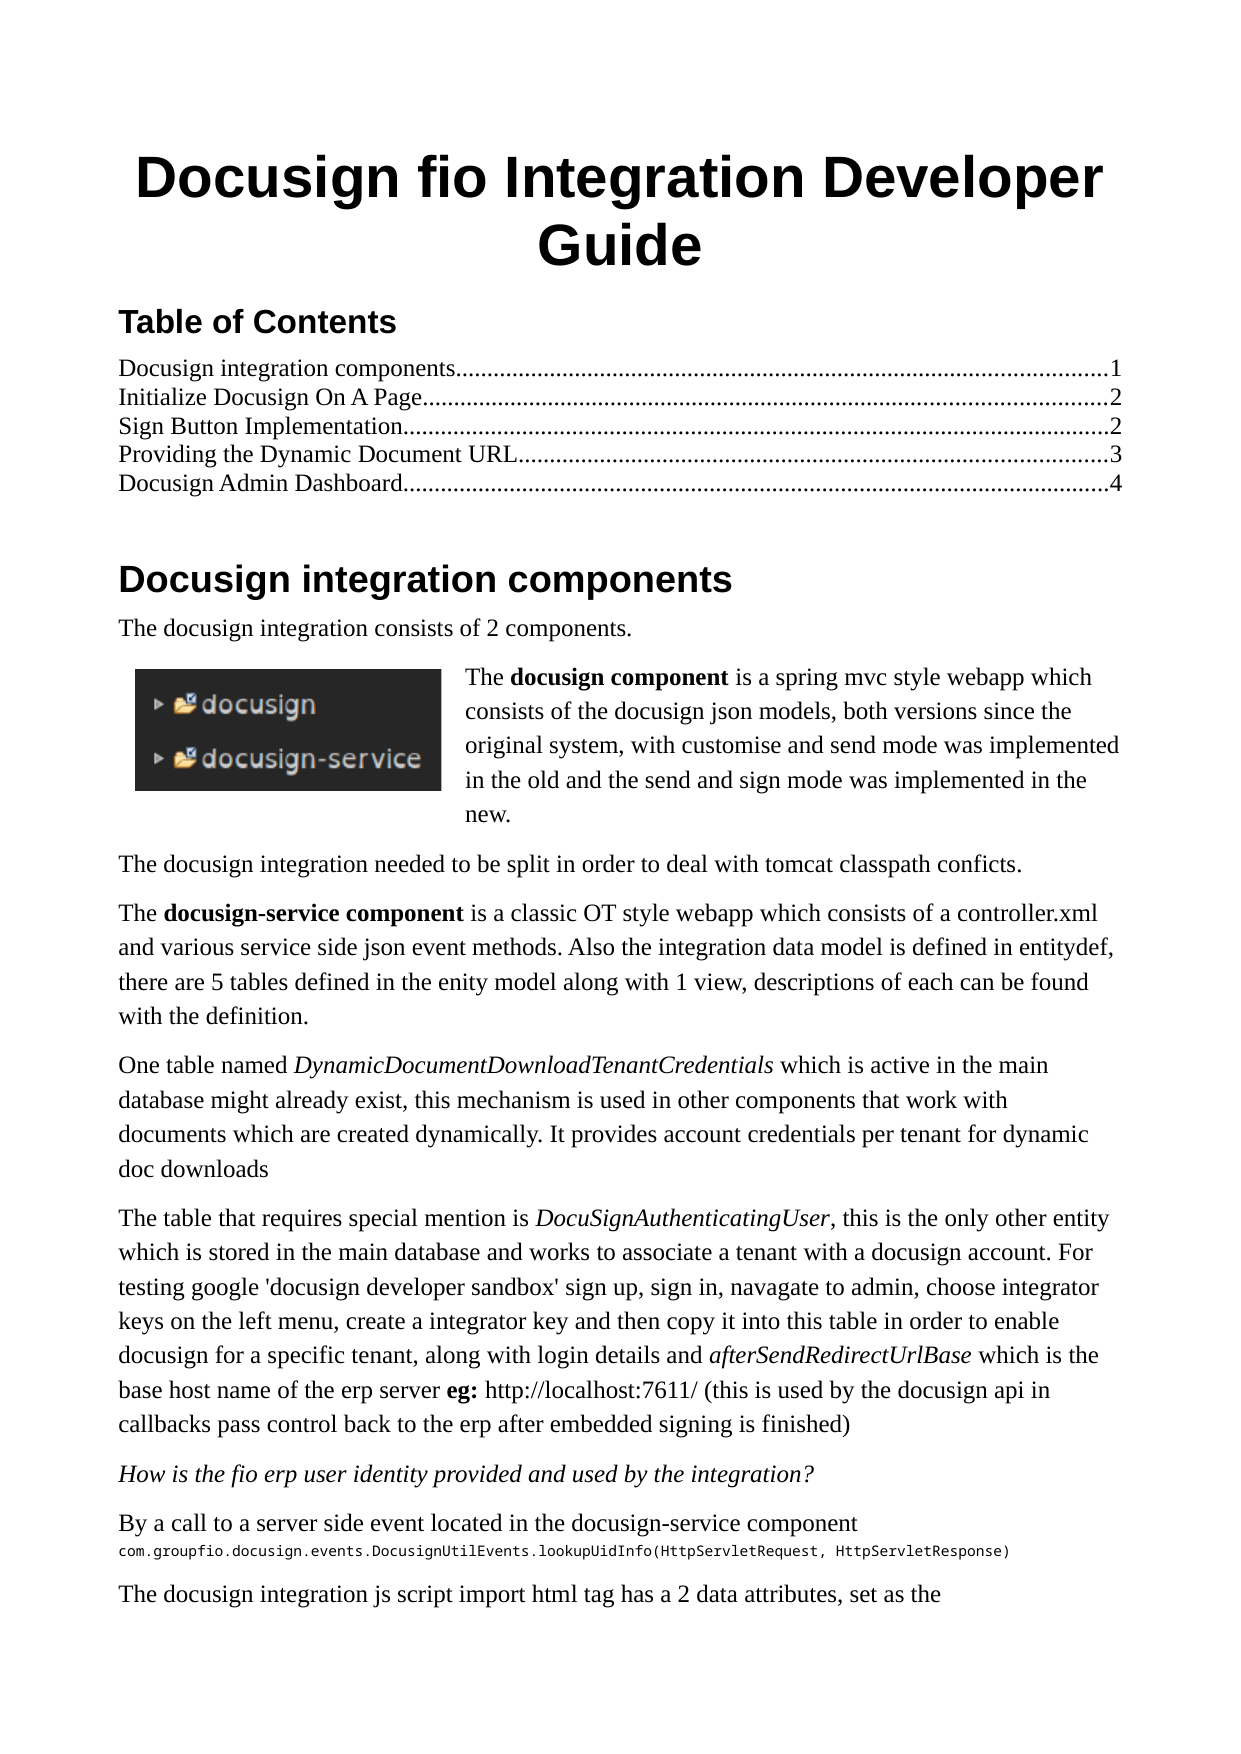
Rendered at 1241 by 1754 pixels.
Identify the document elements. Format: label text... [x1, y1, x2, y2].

text The docusign-service component is a classic OT style webapp which consists of a controller.xml and various service side json event methods. Also the integration data model is defined in entitydef, there are 5 tables defined in the enity model along with 1 view, descriptions of each can be found with the definition. [118, 898, 1122, 1030]
text The docusign integration js script import html tag has a 2 data attributes, set as the [118, 1579, 1122, 1608]
text By a call to a server side event located in the docusign-service component com.groupfio.docusign.events.DocusignUtilEvents.lookupUidInfo(HttpServletRequest, HttpServletResponse) [118, 1508, 1122, 1560]
text The docusign integration needed to be split in order to deal with tomcat classpath conficts. [118, 849, 1122, 877]
text Initialize Docusign On A Page 2 [118, 382, 1122, 411]
text The docusign integration consists of 2 components. [118, 613, 1122, 641]
picture [135, 669, 442, 791]
text One table named DynamicDocumentDownloadTenantCredentials which is active in the main database might already exist, this mechanism is used in other components that work with documents which are created dynamically. It provides account credentials per tenant for dynamic doc downloads [118, 1050, 1122, 1182]
subtitle Docusign integration components [118, 556, 1122, 600]
text The table that requires special mention is DocuSignAuthenticatingUser, this is the only other entity which is stored in the main database and works to associate a tenant with a docusign account. For testing google 'docusign developer sandbox' sign up, sign in, navagate to admin, choose integrator keys on the left menu, create a integrator key and then copy it into this table in order to enable docusign for a specific tenant, along with login details and afterSendRedirectUrlBase which is the base host name of the erp server eg: http://localhost:7611/ (this is used by the docusign api in callbacks pass control back to the erp after embedded signing is finished) [118, 1203, 1122, 1438]
text Sign Button Implementation 2 [118, 411, 1122, 439]
text How is the fio erp user identity provided and used by the integration? [118, 1459, 1122, 1487]
title Docusign fio Integration Developer Guide [118, 143, 1122, 277]
text Docusign Admin Dashboard 4 [118, 468, 1122, 497]
text The docusign component is a spring mvc style webapp which consists of the docusign json models, both versions since the original system, with customise and send mode was implemented in the old and the send and sign mode was implemented in the new. [118, 662, 1122, 828]
text Providing the Dynamic Document URL 3 [118, 439, 1122, 468]
text Docusign integration components 1 [118, 353, 1122, 382]
subtitle Table of Contents [118, 302, 1122, 341]
